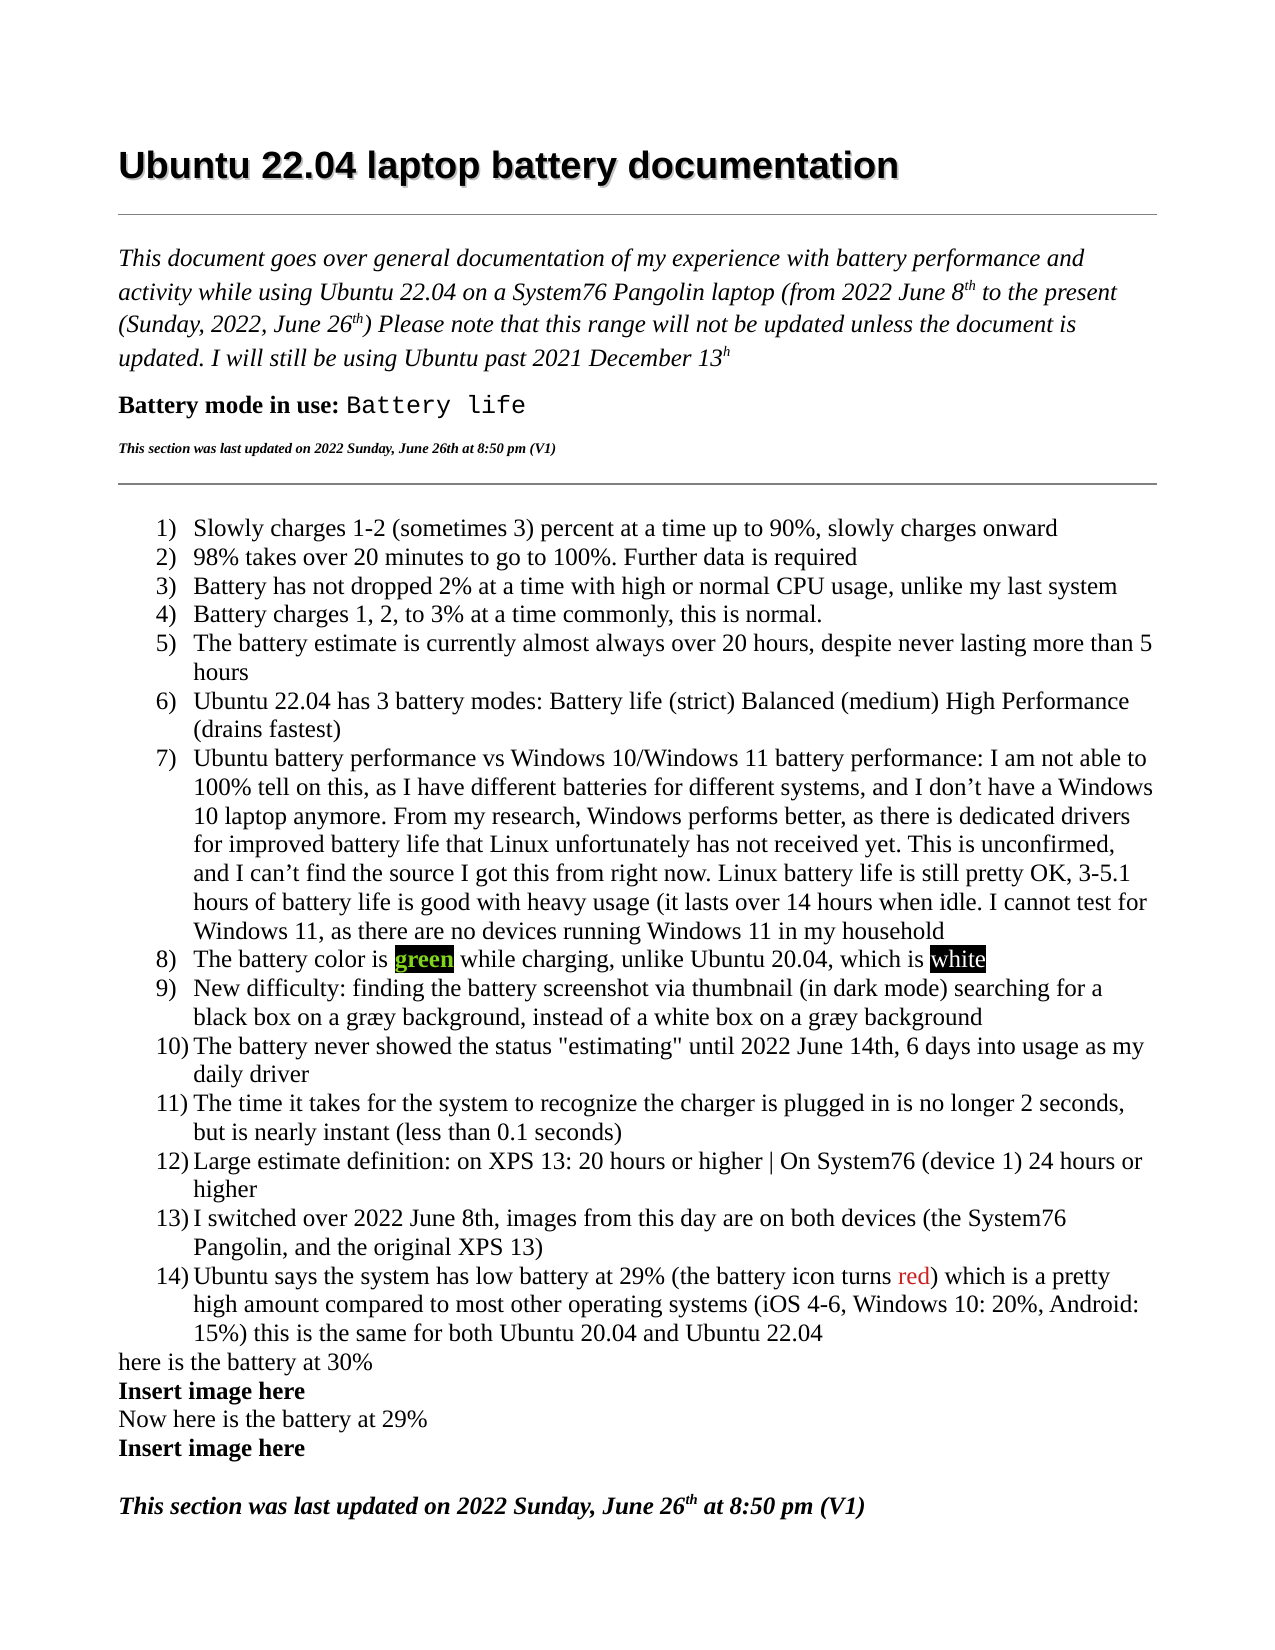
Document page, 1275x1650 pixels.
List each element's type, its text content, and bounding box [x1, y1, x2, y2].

list Ubuntu battery performance vs Windows 10/Windows 11 battery performance: I am not able to 100% tell on this, as I have different batteries for different systems, and I don’t have a Windows 10 laptop anymore. From my research, Windows performs better, as there is dedicated drivers for improved battery life that Linux unfortunately has not received yet. This is unconfirmed, and I can’t find the source I got this from right now. Linux battery life is still pretty OK, 3-5.1 hours of battery life is good with heavy usage (it lasts over 14 hours when idle. I cannot test for Windows 11, as there are no devices running Windows 11 in my household [156, 743, 1157, 944]
list Ubuntu 22.04 has 3 battery modes: Battery life (strict) Balanced (medium) High Performance (drains fastest) [156, 686, 1157, 743]
text This section was last updated on 2022 Sunday, June 26th at 8:50 pm (V1) [118, 1491, 1157, 1519]
list The battery never showed the status "estimating" until 2022 June 14th, 6 days into usage as my daily driver [156, 1031, 1157, 1088]
text Insert image here [118, 1433, 1157, 1462]
text This document goes over general documentation of my experience with battery performance and activity while using Ubuntu 22.04 on a System76 Pangolin laptop (from 2022 June 8th to the present (Sunday, 2022, June 26th) Please note that this range will not be updated unless the document is updated. I will still be using Ubuntu past 2021 December 13h [118, 243, 1157, 371]
text This section was last updated on 2022 Sunday, June 26th at 8:50 pm (V1) [118, 440, 1157, 469]
list Large estimate definition: on XPS 13: 20 hours or higher | On System76 (device 1) 24 hours or higher [156, 1146, 1157, 1203]
list Slowly charges 1-2 (sometimes 3) percent at a time up to 90%, slowly charges onward [156, 513, 1157, 542]
list I switched over 2022 June 8th, images from this day are on both devices (the System76 Pangolin, and the original XPS 13) [156, 1203, 1157, 1261]
text here is the battery at 30% [118, 1347, 1157, 1376]
text Battery mode in use: Battery life [118, 390, 1157, 421]
list New difficulty: finding the battery screenshot via thumbnail (in dark mode) searching for a black box on a græy background, instead of a white box on a græy background [156, 973, 1157, 1031]
list The time it takes for the system to recognize the charger is plugged in is no longer 2 seconds, but is nearly instant (less than 0.1 seconds) [156, 1088, 1157, 1146]
subtitle Ubuntu 22.04 laptop battery documentation [118, 143, 1157, 187]
text Now here is the battery at 29% [118, 1404, 1157, 1433]
list The battery color is green while charging, unlike Ubuntu 20.04, which is white [156, 944, 1157, 973]
text Insert image here [118, 1376, 1157, 1404]
list Ubuntu says the system has low battery at 29% (the battery icon turns red) which is a pretty high amount compared to most other operating systems (iOS 4-6, Windows 10: 20%, Android: 15%) this is the same for both Ubuntu 20.04 and Ubuntu 22.04 [156, 1261, 1157, 1347]
list Battery has not dropped 2% at a time with high or normal CPU usage, unlike my last system [156, 571, 1157, 599]
list Battery charges 1, 2, to 3% at a time commonly, this is normal. [156, 599, 1157, 628]
list 98% takes over 20 minutes to go to 100%. Further data is required [156, 542, 1157, 571]
list The battery estimate is currently almost always over 20 hours, despite never lasting more than 5 hours [156, 628, 1157, 686]
